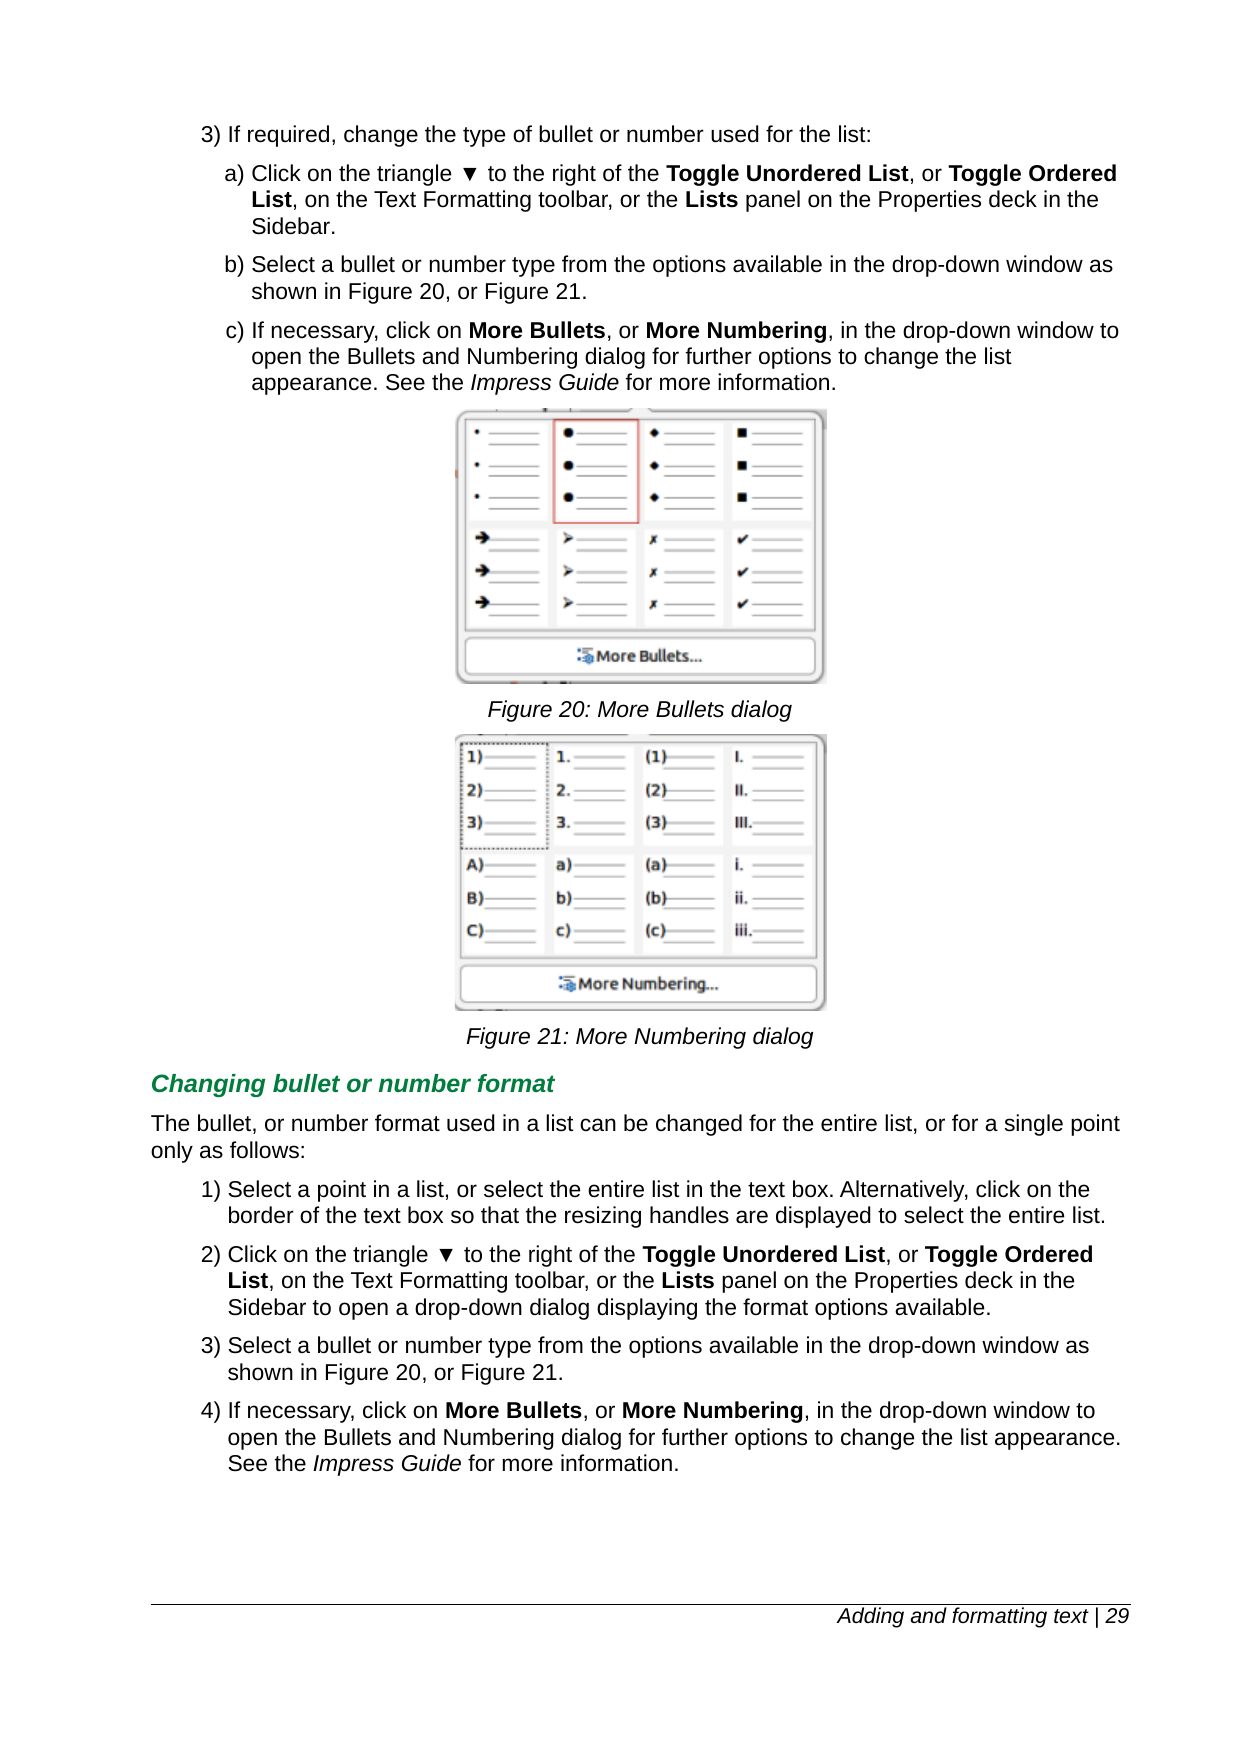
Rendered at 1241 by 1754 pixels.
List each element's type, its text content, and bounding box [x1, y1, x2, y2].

list The bullet, or number format used in a list can be changed for the entire list, or for a single point only as follows: [151, 1110, 1131, 1163]
text Figure 21: More Numbering dialog [455, 1023, 827, 1050]
list Select a bullet or number type from the options available in the drop-down window as shown in Figure 20, or Figure 21. [251, 251, 1131, 304]
list Click on the triangle ▼ to the right of the Toggle Unordered List, or Toggle Ordered List, on the Text Formatting toolbar, or the Lists panel on the Properties deck in the Sidebar to open a drop-down dialog displaying the format options available. [227, 1241, 1131, 1320]
picture [454, 408, 827, 684]
picture [454, 734, 827, 1011]
list Click on the triangle ▼ to the right of the Toggle Unordered List, or Toggle Ordered List, on the Text Formatting toolbar, or the Lists panel on the Properties deck in the Sidebar. [251, 160, 1131, 239]
subtitle Changing bullet or number format [151, 1069, 1131, 1098]
list Select a point in a list, or select the entire list in the text box. Alternatively, click on the border of the text box so that the resizing handles are displayed to select the entire list. [227, 1176, 1131, 1228]
text Figure 20: More Bullets dialog [455, 696, 827, 722]
list If required, change the type of bullet or number used for the list: [227, 121, 1131, 147]
list If necessary, click on More Bullets, or More Numbering, in the drop-down window to open the Bullets and Numbering dialog for further options to change the list appearance. See the Impress Guide for more information. [251, 317, 1131, 396]
list Select a bullet or number type from the options available in the drop-down window as shown in Figure 20, or Figure 21. [227, 1332, 1131, 1385]
list If necessary, click on More Bullets, or More Numbering, in the drop-down window to open the Bullets and Numbering dialog for further options to change the list appearance. See the Impress Guide for more information. [227, 1397, 1131, 1477]
